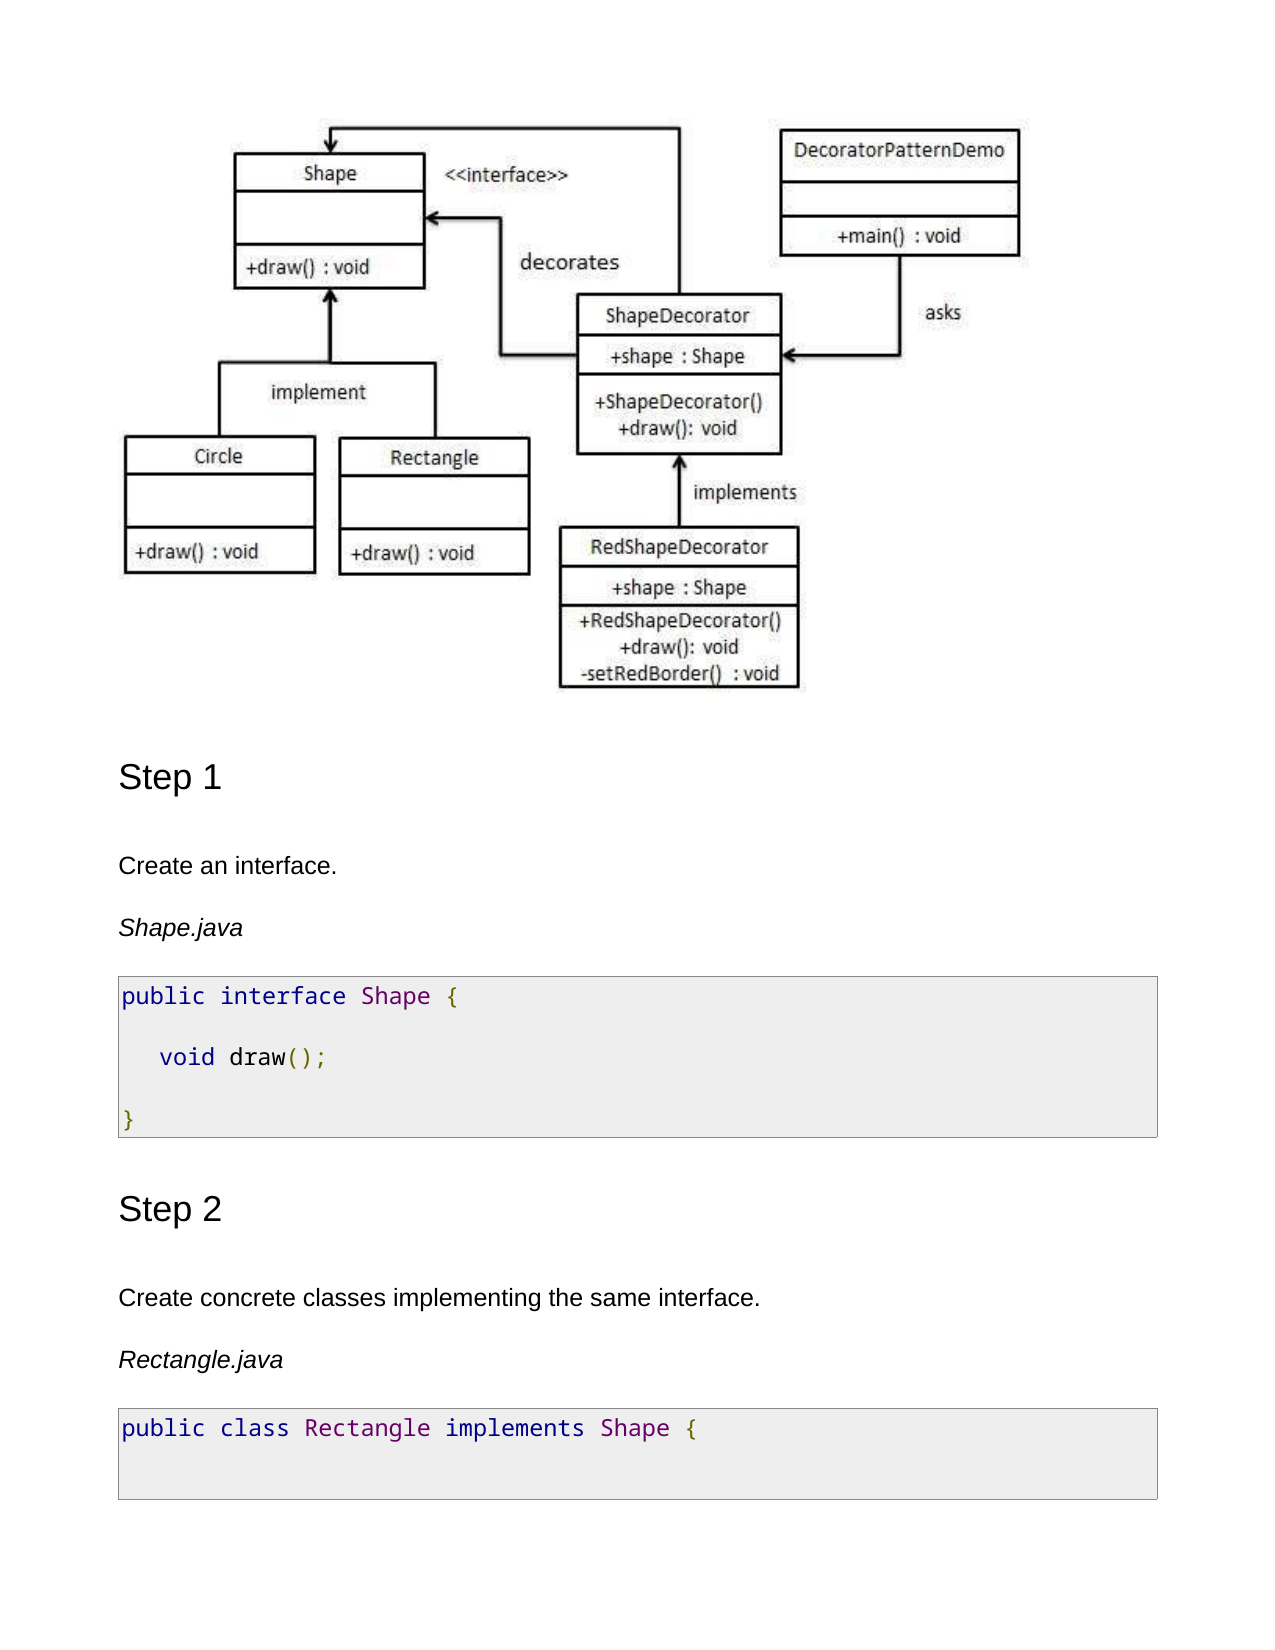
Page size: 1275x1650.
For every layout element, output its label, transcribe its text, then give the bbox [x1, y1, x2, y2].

subtitle Step 1 [118, 756, 1157, 797]
text } [119, 1099, 1157, 1137]
picture [118, 118, 1029, 701]
text Create concrete classes implementing the same interface. [118, 1283, 1157, 1311]
text void draw(); [119, 1037, 1157, 1072]
text Create an interface. [118, 851, 1157, 879]
text public interface Shape { [119, 977, 1157, 1011]
subtitle Step 2 [118, 1187, 1157, 1229]
text Rectangle.java [118, 1345, 1157, 1374]
text public class Rectangle implements Shape { [119, 1409, 1157, 1443]
text Shape.java [118, 913, 1157, 942]
